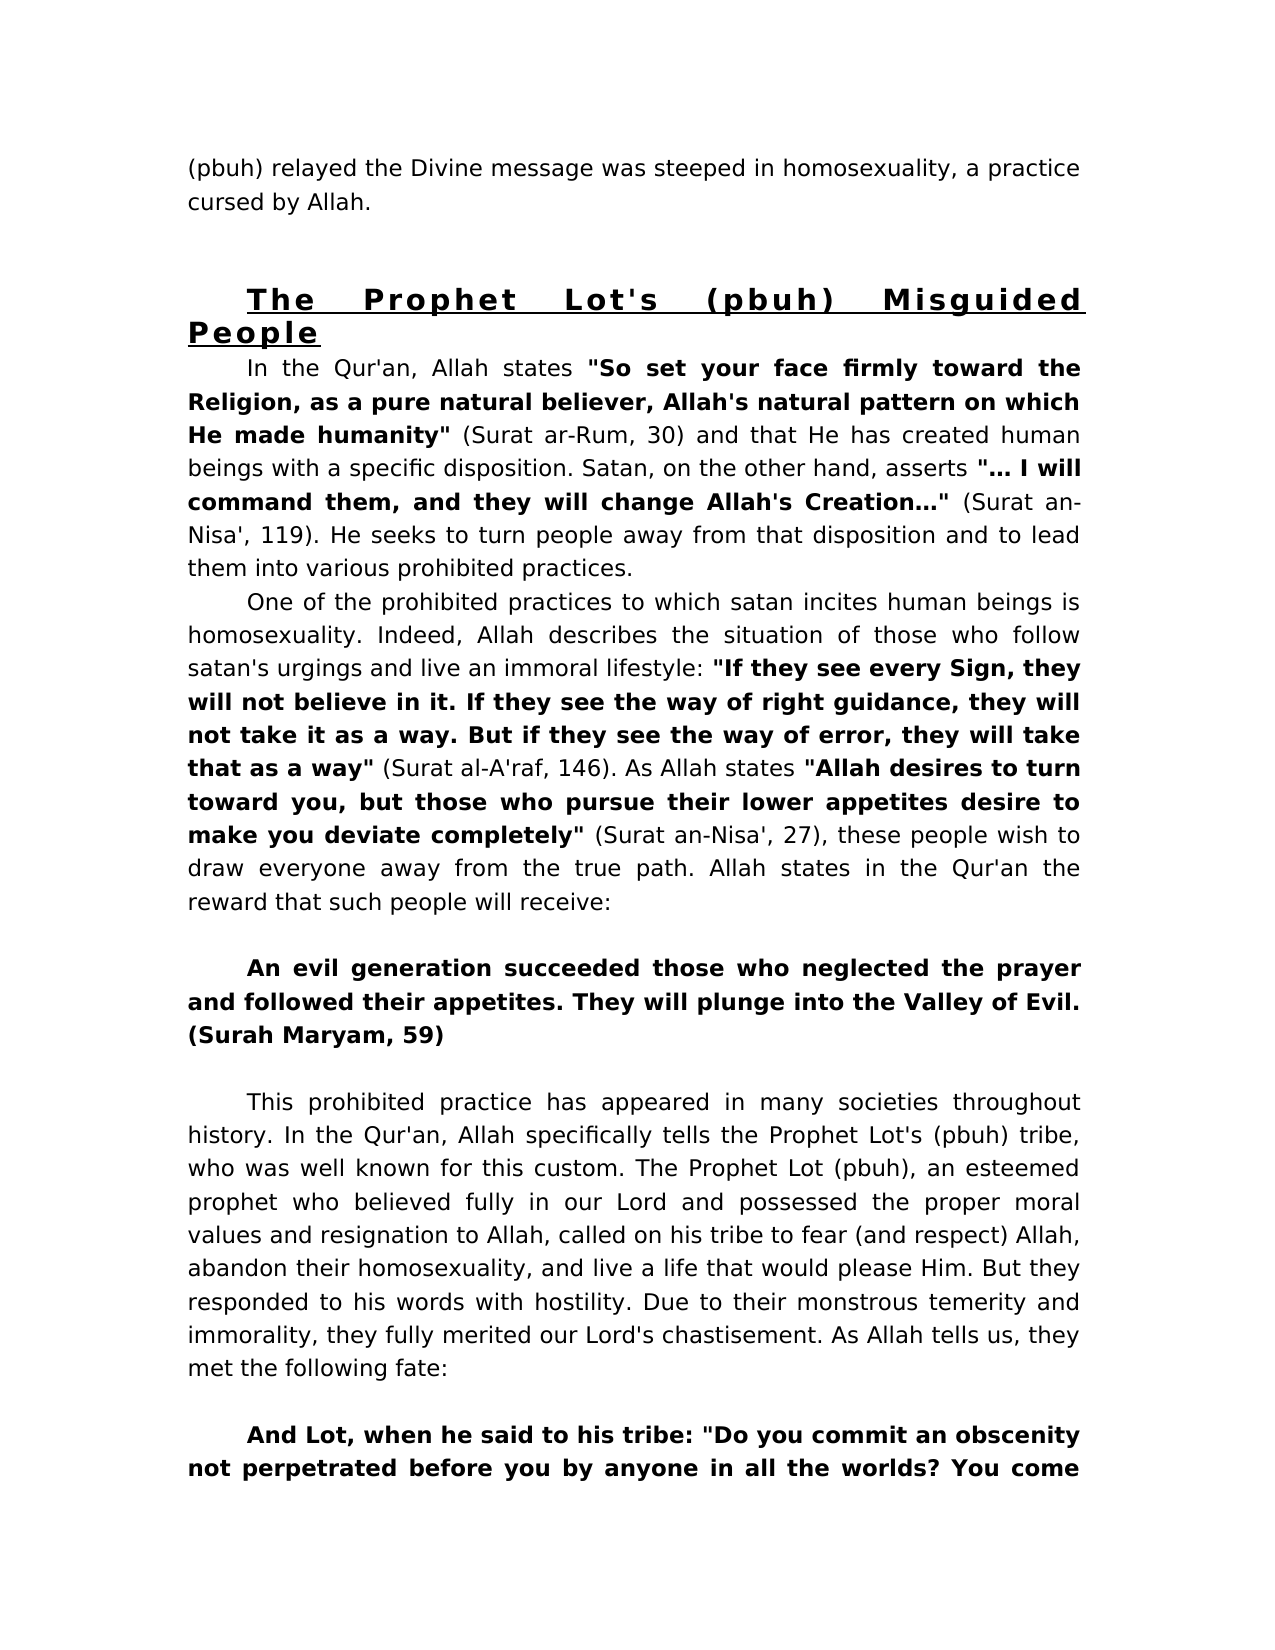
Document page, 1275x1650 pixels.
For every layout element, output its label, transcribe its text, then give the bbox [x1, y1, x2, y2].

text In the Qur'an, Allah states "So set your face firmly toward the Religion, as a pure natural believer, Allah's natural pattern on which He made humanity" (Surat ar-Rum, 30) and that He has created human beings with a specific disposition. Satan, on the other hand, asserts "… I will command them, and they will change Allah's Creation…" (Surat an-Nisa', 119). He seeks to turn people away from that disposition and to lead them into various prohibited practices. [187, 350, 1082, 583]
text One of the prohibited practices to which satan incites human beings is homosexuality. Indeed, Allah describes the situation of those who follow satan's urgings and live an immoral lifestyle: "If they see every Sign, they will not believe in it. If they see the way of right guidance, they will not take it as a way. But if they see the way of error, they will take that as a way" (Surat al-A'raf, 146). As Allah states "Allah desires to turn toward you, but those who pursue their lower appetites desire to make you deviate completely" (Surat an-Nisa', 27), these people wish to draw everyone away from the true path. Allah states in the Qur'an the reward that such people will receive: [187, 583, 1082, 917]
text The Prophet Lot's (pbuh) Misguided People [187, 283, 1082, 350]
text An evil generation succeeded those who neglected the prayer and followed their appetites. They will plunge into the Valley of Evil. (Surah Maryam, 59) [187, 950, 1082, 1050]
text And Lot, when he said to his tribe: "Do you commit an obscenity not perpetrated before you by anyone in all the worlds? You come [187, 1417, 1082, 1483]
text (pbuh) relayed the Divine message was steeped in homosexuality, a practice cursed by Allah. [187, 150, 1082, 217]
text This prohibited practice has appeared in many societies throughout history. In the Qur'an, Allah specifically tells the Prophet Lot's (pbuh) tribe, who was well known for this custom. The Prophet Lot (pbuh), an esteemed prophet who believed fully in our Lord and possessed the proper moral values and resignation to Allah, called on his tribe to fear (and respect) Allah, abandon their homosexuality, and live a life that would please Him. But they responded to his words with hostility. Due to their monstrous temerity and immorality, they fully merited our Lord's chastisement. As Allah tells us, they met the following fate: [187, 1083, 1082, 1383]
